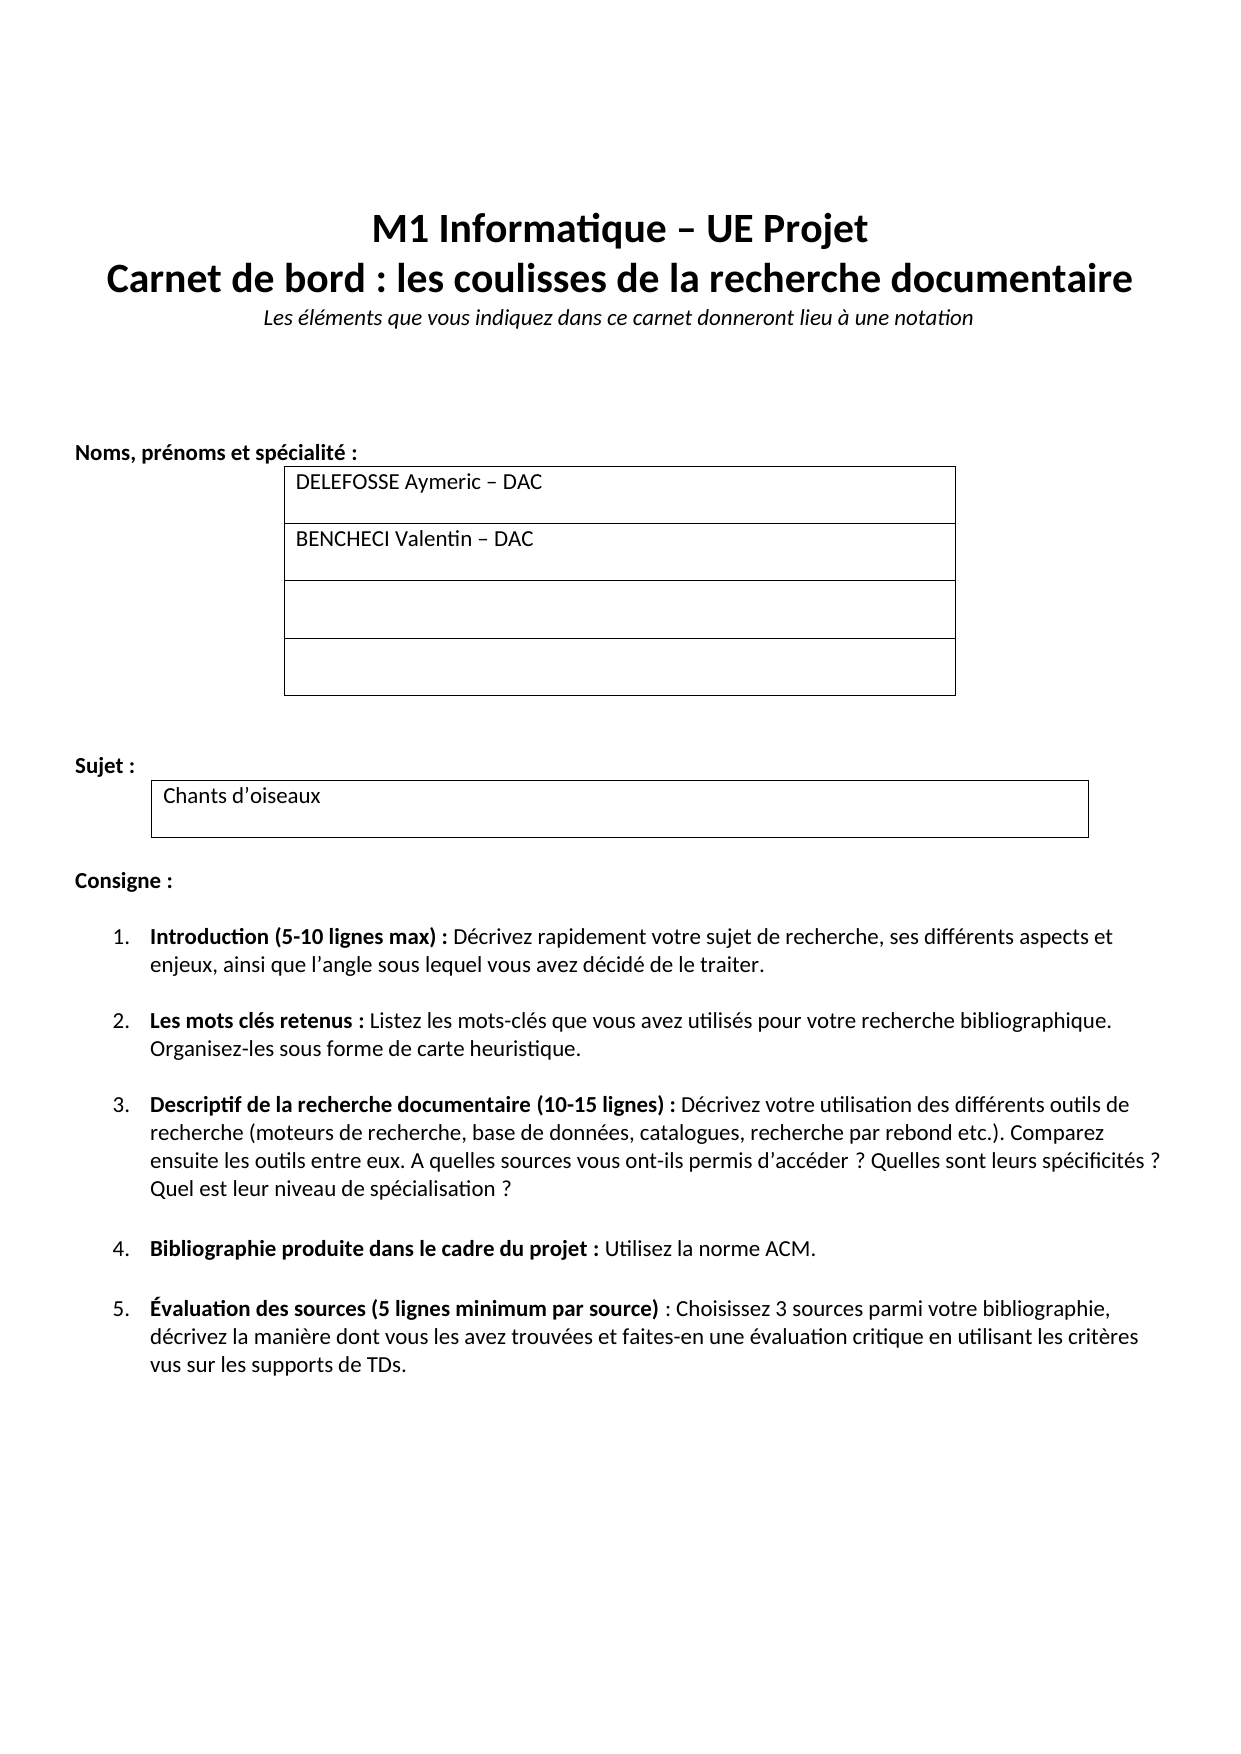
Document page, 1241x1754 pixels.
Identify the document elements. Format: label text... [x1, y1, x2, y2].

text M1 Informatique – UE Projet [75, 202, 1165, 252]
table_cell BENCHECI Valentin – DAC [285, 524, 955, 580]
table_header DELEFOSSE Aymeric – DAC [285, 467, 955, 523]
table_cell [285, 639, 955, 694]
text Sujet : [75, 752, 1165, 780]
list Les mots clés retenus : Listez les mots-clés que vous avez utilisés pour votre recherche bibliographique. Organisez-les sous forme de carte heuristique. [112, 1006, 1165, 1062]
table_header Chants d’oiseaux [152, 781, 1088, 837]
table_cell [285, 581, 955, 637]
text Noms, prénoms et spécialité : [75, 438, 1165, 466]
text Les éléments que vous indiquez dans ce carnet donneront lieu à une notation [75, 303, 1165, 331]
text Carnet de bord : les coulisses de la recherche documentaire [75, 252, 1165, 303]
list Bibliographie produite dans le cadre du projet : Utilisez la norme ACM. [112, 1234, 1165, 1262]
list Évaluation des sources (5 lignes minimum par source) : Choisissez 3 sources parmi votre bibliographie, décrivez la manière dont vous les avez trouvées et faites-en une évaluation critique en utilisant les critères vus sur les supports de TDs. [112, 1294, 1165, 1378]
list Descriptif de la recherche documentaire (10-15 lignes) : Décrivez votre utilisation des différents outils de recherche (moteurs de recherche, base de données, catalogues, recherche par rebond etc.). Comparez ensuite les outils entre eux. A quelles sources vous ont-ils permis d’accéder ? Quelles sont leurs spécificités ? Quel est leur niveau de spécialisation ? [112, 1090, 1165, 1202]
list Introduction (5-10 lignes max) : Décrivez rapidement votre sujet de recherche, ses différents aspects et enjeux, ainsi que l’angle sous lequel vous avez décidé de le traiter. [112, 922, 1165, 978]
text Consigne : [75, 866, 1165, 894]
